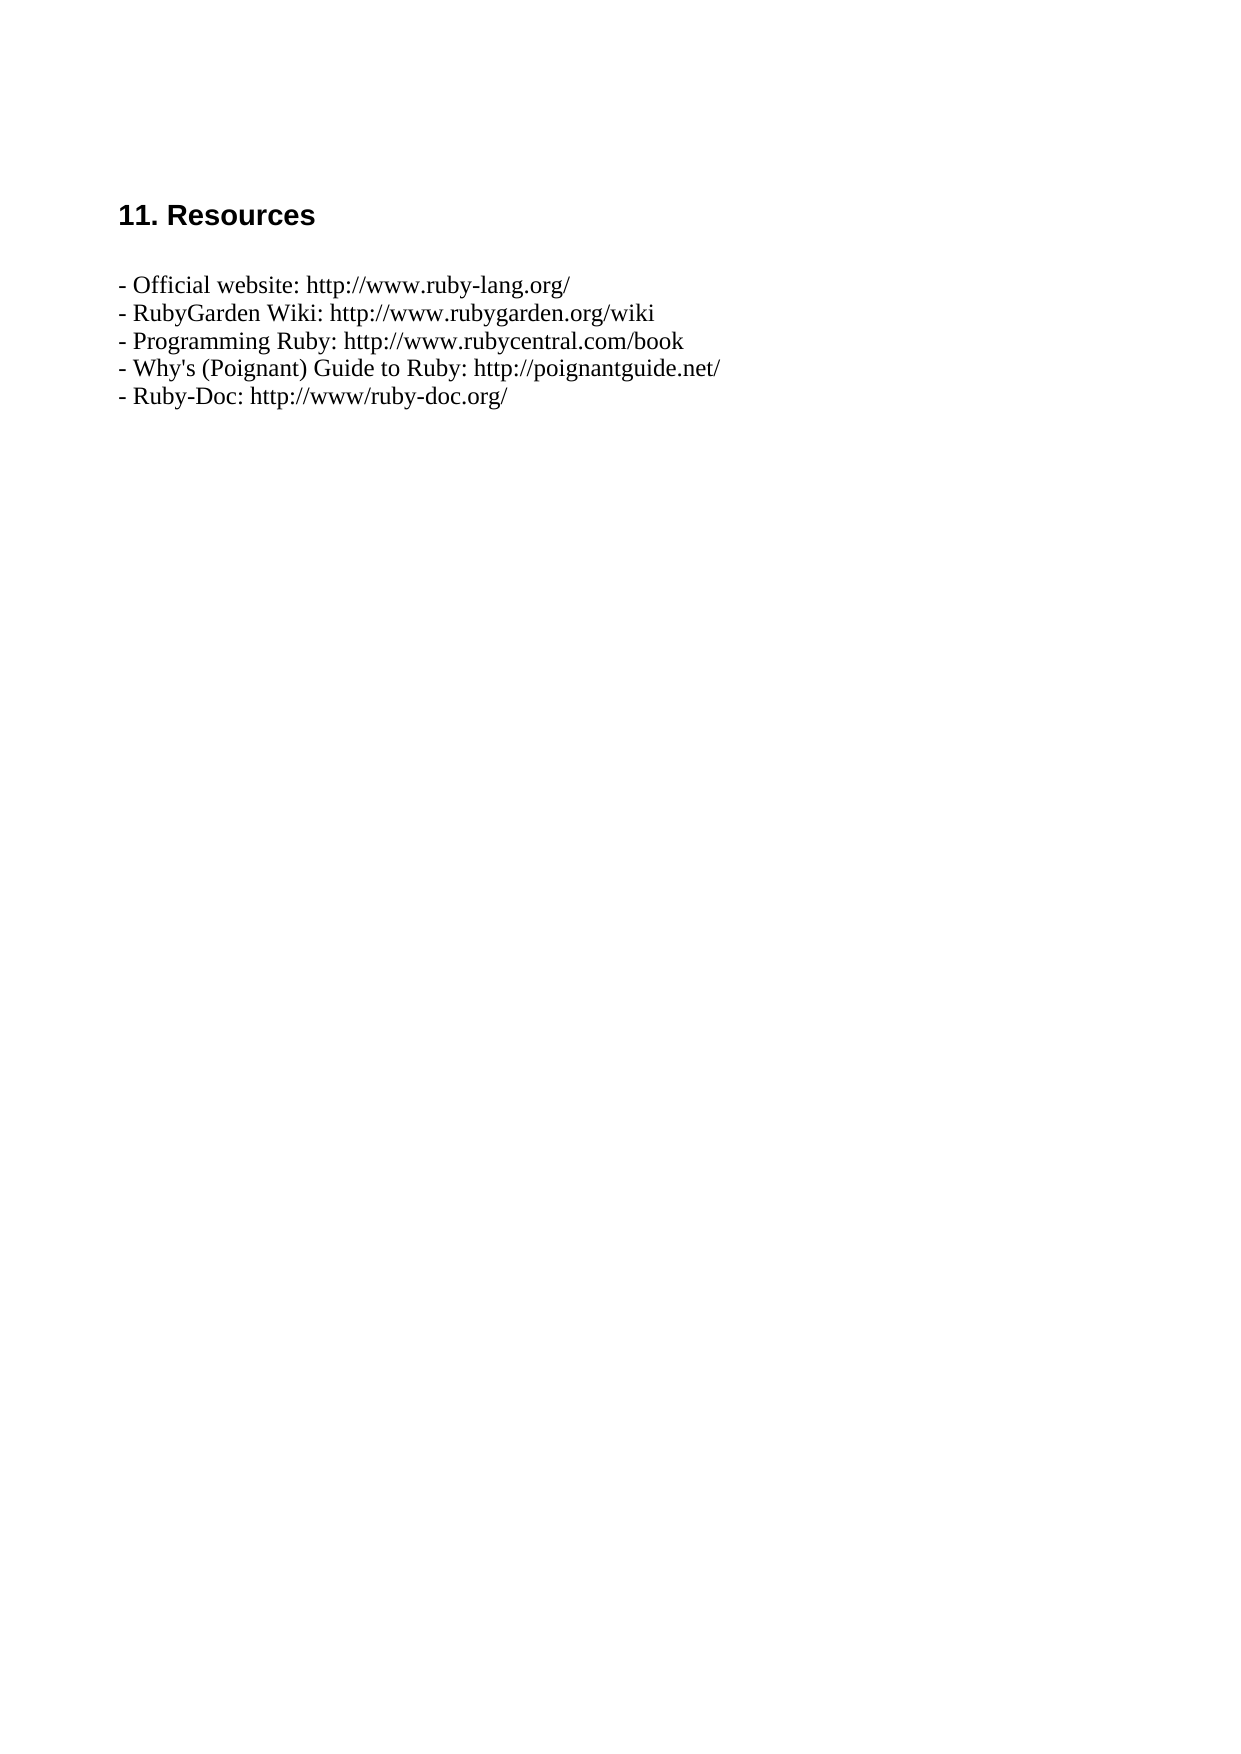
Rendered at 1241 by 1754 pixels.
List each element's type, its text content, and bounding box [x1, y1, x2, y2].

subtitle 11. Resources [118, 198, 1122, 231]
text - RubyGarden Wiki: http://www.rubygarden.org/wiki [118, 299, 1122, 327]
text - Programming Ruby: http://www.rubycentral.com/book [118, 327, 1122, 354]
text - Official website: http://www.ruby-lang.org/ [118, 271, 1122, 299]
text - Ruby-Doc: http://www/ruby-doc.org/ [118, 382, 1122, 410]
text - Why's (Poignant) Guide to Ruby: http://poignantguide.net/ [118, 354, 1122, 382]
